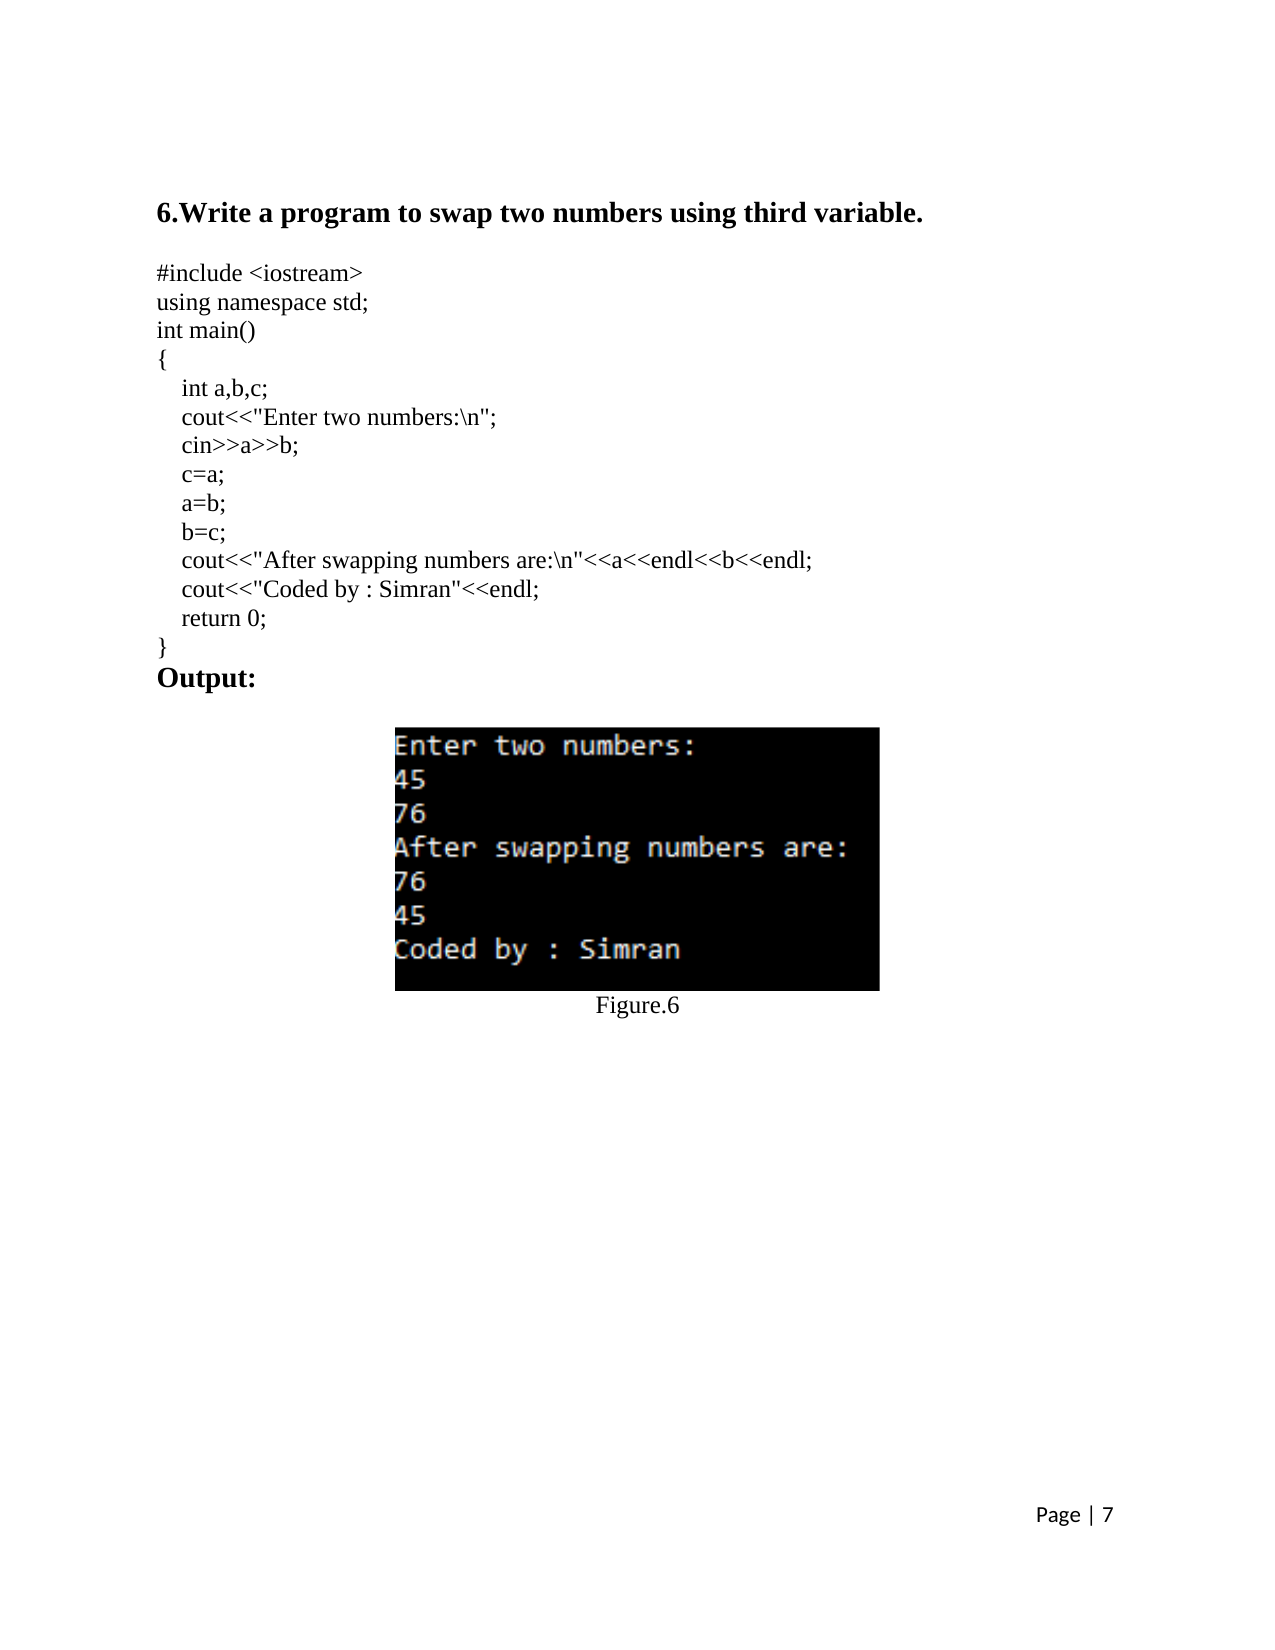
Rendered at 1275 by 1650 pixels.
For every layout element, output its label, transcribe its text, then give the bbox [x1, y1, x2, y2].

text int a,b,c; [156, 373, 1118, 402]
text Output: [156, 660, 1118, 694]
text c=a; [156, 459, 1118, 488]
text 6.Write a program to swap two numbers using third variable. [156, 196, 1118, 229]
text cout<<"Enter two numbers:\n"; [156, 402, 1118, 430]
text using namespace std; [156, 287, 1118, 315]
text Figure.6 [156, 991, 1118, 1019]
text cin>>a>>b; [156, 430, 1118, 459]
text a=b; [156, 488, 1118, 517]
text cout<<"After swapping numbers are:\n"<<a<<endl<<b<<endl; [156, 545, 1118, 574]
text cout<<"Coded by : Simran"<<endl; [156, 574, 1118, 603]
text int main() [156, 315, 1118, 344]
text b=c; [156, 517, 1118, 545]
text return 0; [156, 603, 1118, 632]
text { [156, 344, 1118, 373]
text #include <iostream> [156, 258, 1118, 287]
text } [156, 632, 1118, 660]
